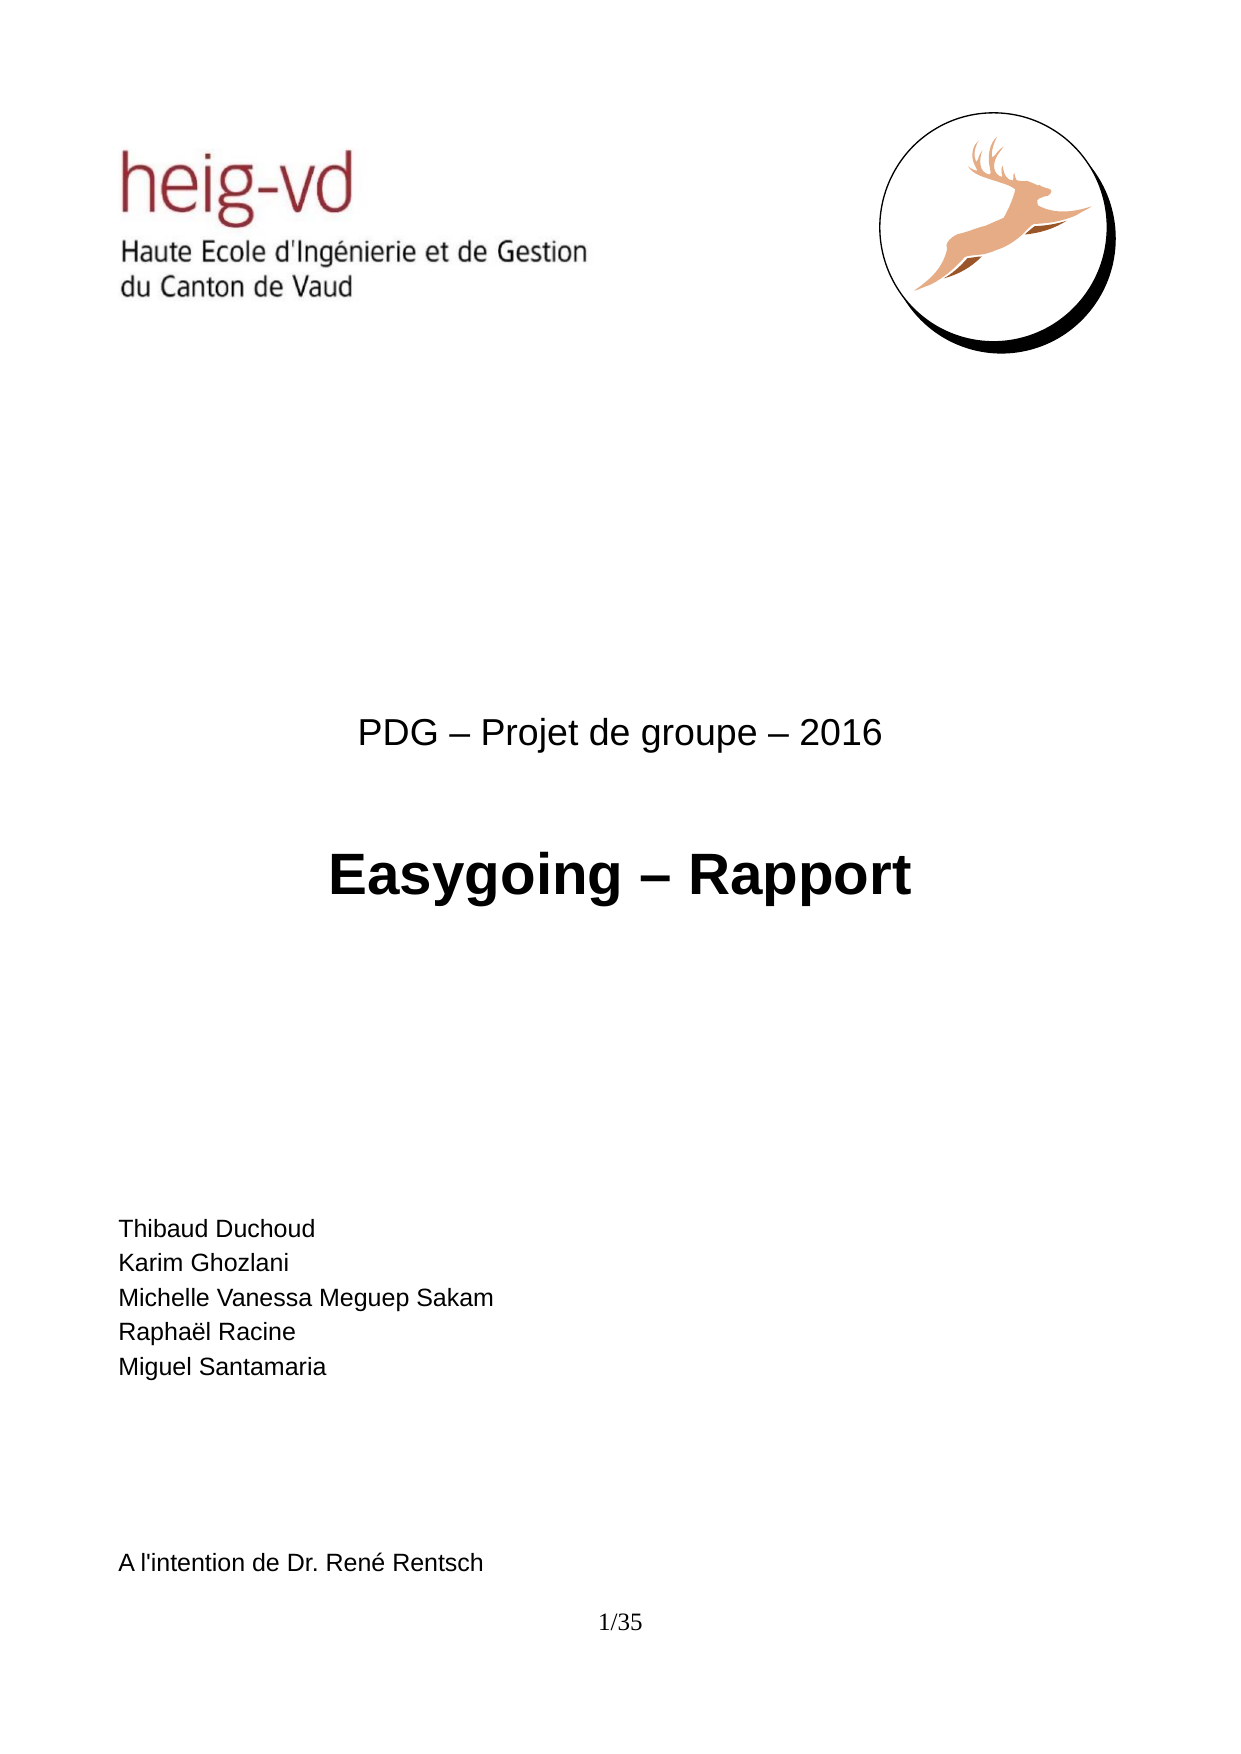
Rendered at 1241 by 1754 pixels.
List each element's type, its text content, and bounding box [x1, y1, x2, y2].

title Easygoing – Rapport [118, 840, 1122, 907]
subtitle PDG – Projet de groupe – 2016 [118, 710, 1122, 753]
text Thibaud Duchoud Karim Ghozlani Michelle Vanessa Meguep Sakam Raphaël Racine Miguel Santamaria [118, 1214, 1122, 1380]
text A l'intention de Dr. René Rentsch [118, 1548, 1122, 1577]
picture [118, 146, 593, 302]
